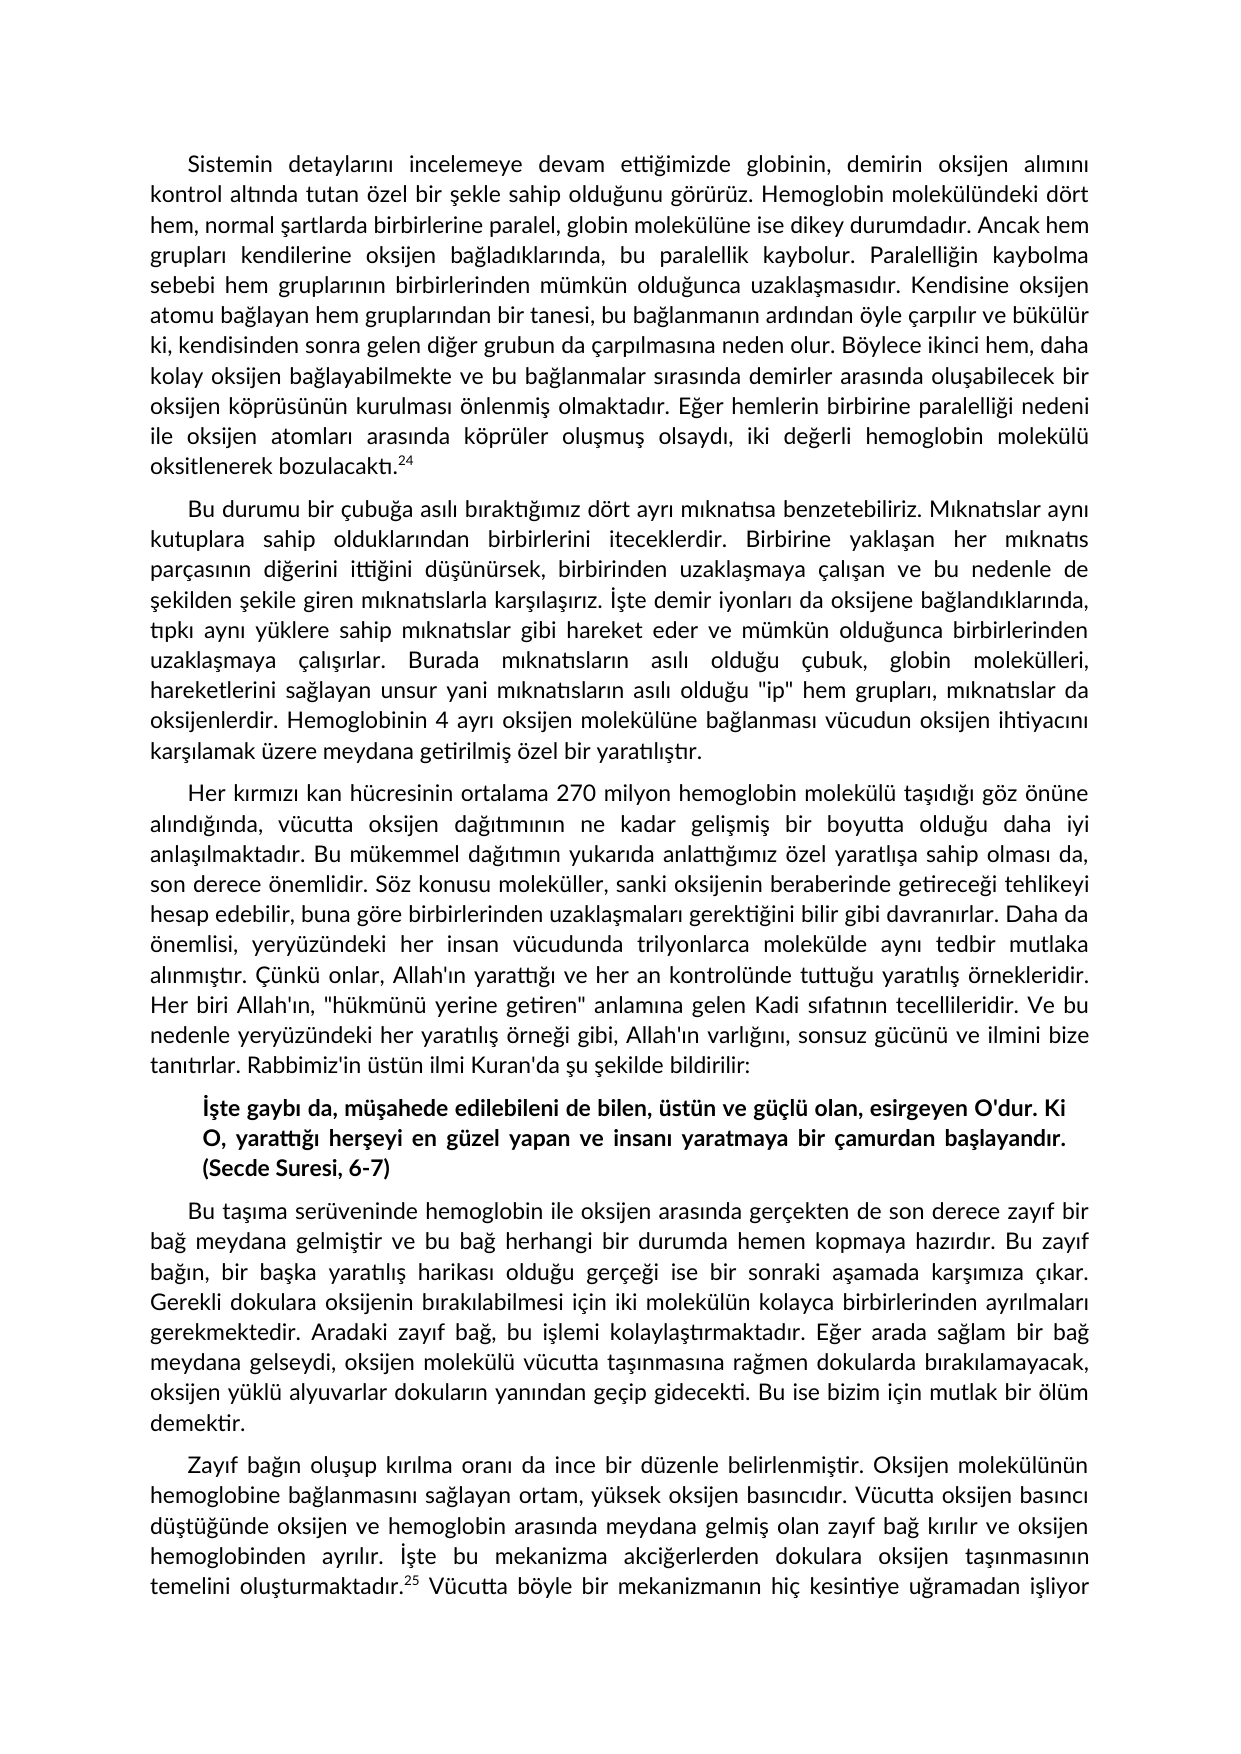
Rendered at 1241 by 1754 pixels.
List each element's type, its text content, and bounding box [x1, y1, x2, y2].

text Bu durumu bir çubuğa asılı bıraktığımız dört ayrı mıknatısa benzetebiliriz. Mıknatıslar aynı kutuplara sahip olduklarından birbirlerini iteceklerdir. Birbirine yaklaşan her mıknatıs parçasının diğerini ittiğini düşünürsek, birbirinden uzaklaşmaya çalışan ve bu nedenle de şekilden şekile giren mıknatıslarla karşılaşırız. İşte demir iyonları da oksijene bağlandıklarında, tıpkı aynı yüklere sahip mıknatıslar gibi hareket eder ve mümkün olduğunca birbirlerinden uzaklaşmaya çalışırlar. Burada mıknatısların asılı olduğu çubuk, globin molekülleri, hareketlerini sağlayan unsur yani mıknatısların asılı olduğu "ip" hem grupları, mıknatıslar da oksijenlerdir. Hemoglobinin 4 ayrı oksijen molekülüne bağlanması vücudun oksijen ihtiyacını karşılamak üzere meydana getirilmiş özel bir yaratılıştır. [150, 495, 1090, 764]
text Sistemin detaylarını incelemeye devam ettiğimizde globinin, demirin oksijen alımını kontrol altında tutan özel bir şekle sahip olduğunu görürüz. Hemoglobin molekülündeki dört hem, normal şartlarda birbirlerine paralel, globin molekülüne ise dikey durumdadır. Ancak hem grupları kendilerine oksijen bağladıklarında, bu paralellik kaybolur. Paralelliğin kaybolma sebebi hem gruplarının birbirlerinden mümkün olduğunca uzaklaşmasıdır. Kendisine oksijen atomu bağlayan hem gruplarından bir tanesi, bu bağlanmanın ardından öyle çarpılır ve bükülür ki, kendisinden sonra gelen diğer grubun da çarpılmasına neden olur. Böylece ikinci hem, daha kolay oksijen bağlayabilmekte ve bu bağlanmalar sırasında demirler arasında oluşabilecek bir oksijen köprüsünün kurulması önlenmiş olmaktadır. Eğer hemlerin birbirine paralelliği nedeni ile oksijen atomları arasında köprüler oluşmuş olsaydı, iki değerli hemoglobin molekülü oksitlenerek bozulacaktı.24 [150, 150, 1090, 479]
text İşte gaybı da, müşahede edilebileni de bilen, üstün ve güçlü olan, esirgeyen O'dur. Ki O, yarattığı herşeyi en güzel yapan ve insanı yaratmaya bir çamurdan başlayandır. (Secde Suresi, 6-7) [202, 1094, 1068, 1182]
text Her kırmızı kan hücresinin ortalama 270 milyon hemoglobin molekülü taşıdığı göz önüne alındığında, vücutta oksijen dağıtımının ne kadar gelişmiş bir boyutta olduğu daha iyi anlaşılmaktadır. Bu mükemmel dağıtımın yukarıda anlattığımız özel yaratlışa sahip olması da, son derece önemlidir. Söz konusu moleküller, sanki oksijenin beraberinde getireceği tehlikeyi hesap edebilir, buna göre birbirlerinden uzaklaşmaları gerektiğini bilir gibi davranırlar. Daha da önemlisi, yeryüzündeki her insan vücudunda trilyonlarca molekülde aynı tedbir mutlaka alınmıştır. Çünkü onlar, Allah'ın yarattığı ve her an kontrolünde tuttuğu yaratılış örnekleridir. Her biri Allah'ın, "hükmünü yerine getiren" anlamına gelen Kadi sıfatının tecellileridir. Ve bu nedenle yeryüzündeki her yaratılış örneği gibi, Allah'ın varlığını, sonsuz gücünü ve ilmini bize tanıtırlar. Rabbimiz'in üstün ilmi Kuran'da şu şekilde bildirilir: [150, 779, 1090, 1078]
text Zayıf bağın oluşup kırılma oranı da ince bir düzenle belirlenmiştir. Oksijen molekülünün hemoglobine bağlanmasını sağlayan ortam, yüksek oksijen basıncıdır. Vücutta oksijen basıncı düştüğünde oksijen ve hemoglobin arasında meydana gelmiş olan zayıf bağ kırılır ve oksijen hemoglobinden ayrılır. İşte bu mekanizma akciğerlerden dokulara oksijen taşınmasının temelini oluşturmaktadır.25 Vücutta böyle bir mekanizmanın hiç kesintiye uğramadan işliyor [150, 1451, 1090, 1599]
text Bu taşıma serüveninde hemoglobin ile oksijen arasında gerçekten de son derece zayıf bir bağ meydana gelmiştir ve bu bağ herhangi bir durumda hemen kopmaya hazırdır. Bu zayıf bağın, bir başka yaratılış harikası olduğu gerçeği ise bir sonraki aşamada karşımıza çıkar. Gerekli dokulara oksijenin bırakılabilmesi için iki molekülün kolayca birbirlerinden ayrılmaları gerekmektedir. Aradaki zayıf bağ, bu işlemi kolaylaştırmaktadır. Eğer arada sağlam bir bağ meydana gelseydi, oksijen molekülü vücutta taşınmasına rağmen dokularda bırakılamayacak, oksijen yüklü alyuvarlar dokuların yanından geçip gidecekti. Bu ise bizim için mutlak bir ölüm demektir. [150, 1197, 1090, 1436]
